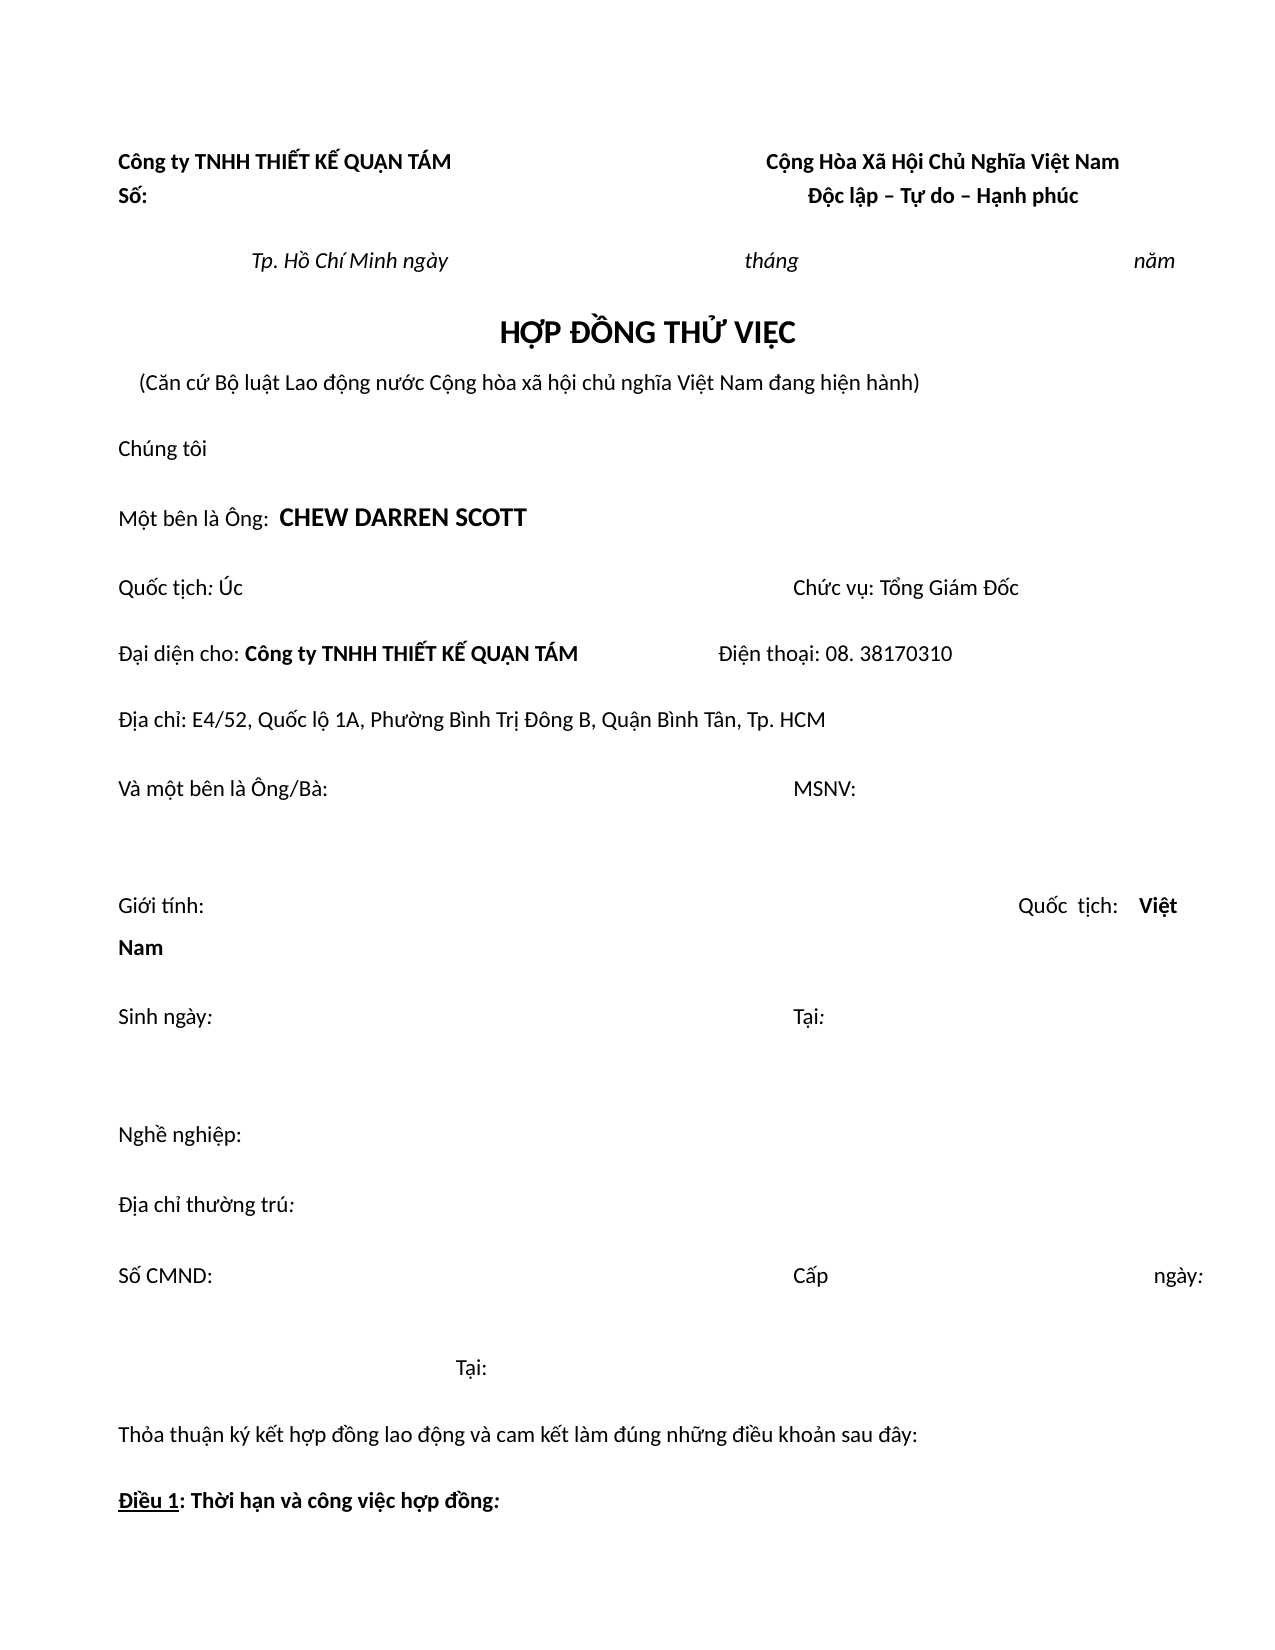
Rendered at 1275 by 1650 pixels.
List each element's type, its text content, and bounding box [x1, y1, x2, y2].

text Và một bên là Ông/Bà: <o.employee_id.name> MSNV: <o.employee_id.internal_code> [118, 771, 1177, 849]
text Giới tính: <o.employee_id.gender == 'male' and 'Nam' or u'Nữ' > Quốc tịch: Việt Nam [118, 888, 1177, 961]
text Thỏa thuận ký kết hợp đồng lao động và cam kết làm đúng những điều khoản sau đây: [118, 1420, 1177, 1448]
text <for each="o in objects"> [118, 118, 1177, 146]
text (Căn cứ Bộ luật Lao động nước Cộng hòa xã hội chủ nghĩa Việt Nam đang hiện hành) [118, 368, 1177, 396]
text Một bên là Ông: CHEW DARREN SCOTT [118, 500, 1177, 533]
text Đại diện cho: Công ty TNHH THIẾT KẾ QUẬN TÁM Điện thoại: 08. 38170310 [118, 639, 1187, 667]
text Công ty TNHH THIẾT KẾ QUẬN TÁM Cộng Hòa Xã Hội Chủ Nghĩa Việt Nam [118, 147, 1177, 175]
text Địa chỉ thường trú: <o.employee_id.home_address or ''> [118, 1187, 1177, 1218]
text Sinh ngày: <o.employee_id.birthday or ''> Tại: <o.employee_id.place_of_birth> [118, 999, 1177, 1077]
text HỢP ĐỒNG THỬ VIỆC [118, 311, 1177, 352]
text Số CMND: <o.employee_id.identification_id> Cấp ngày: <o.employee_id.id_issue_date and formatLang(o.employee_id.id_issue_date, date=True) or ''> Tại: <o.employee_id.id_issue_place or ''> [118, 1258, 1206, 1381]
text Địa chỉ: E4/52, Quốc lộ 1A, Phường Bình Trị Đông B, Quận Bình Tân, Tp. HCM [118, 705, 1177, 733]
text Quốc tịch: Úc Chức vụ: Tổng Giám Đốc [118, 573, 1177, 601]
text Điều 1: Thời hạn và công việc hợp đồng: [118, 1486, 1177, 1514]
text Nghề nghiệp: <o.employee_id.job_id and o.employee_id.job_id.name_vn or ''> [118, 1117, 1177, 1148]
text Số: <o.name> Độc lập – Tự do – Hạnh phúc [118, 178, 1177, 209]
text Tp. Hồ Chí Minh ngày <get_day(today()).day> tháng <get_day(today()).month> năm <get_day(today()).year> [118, 243, 1177, 308]
text Chúng tôi [118, 434, 1177, 462]
